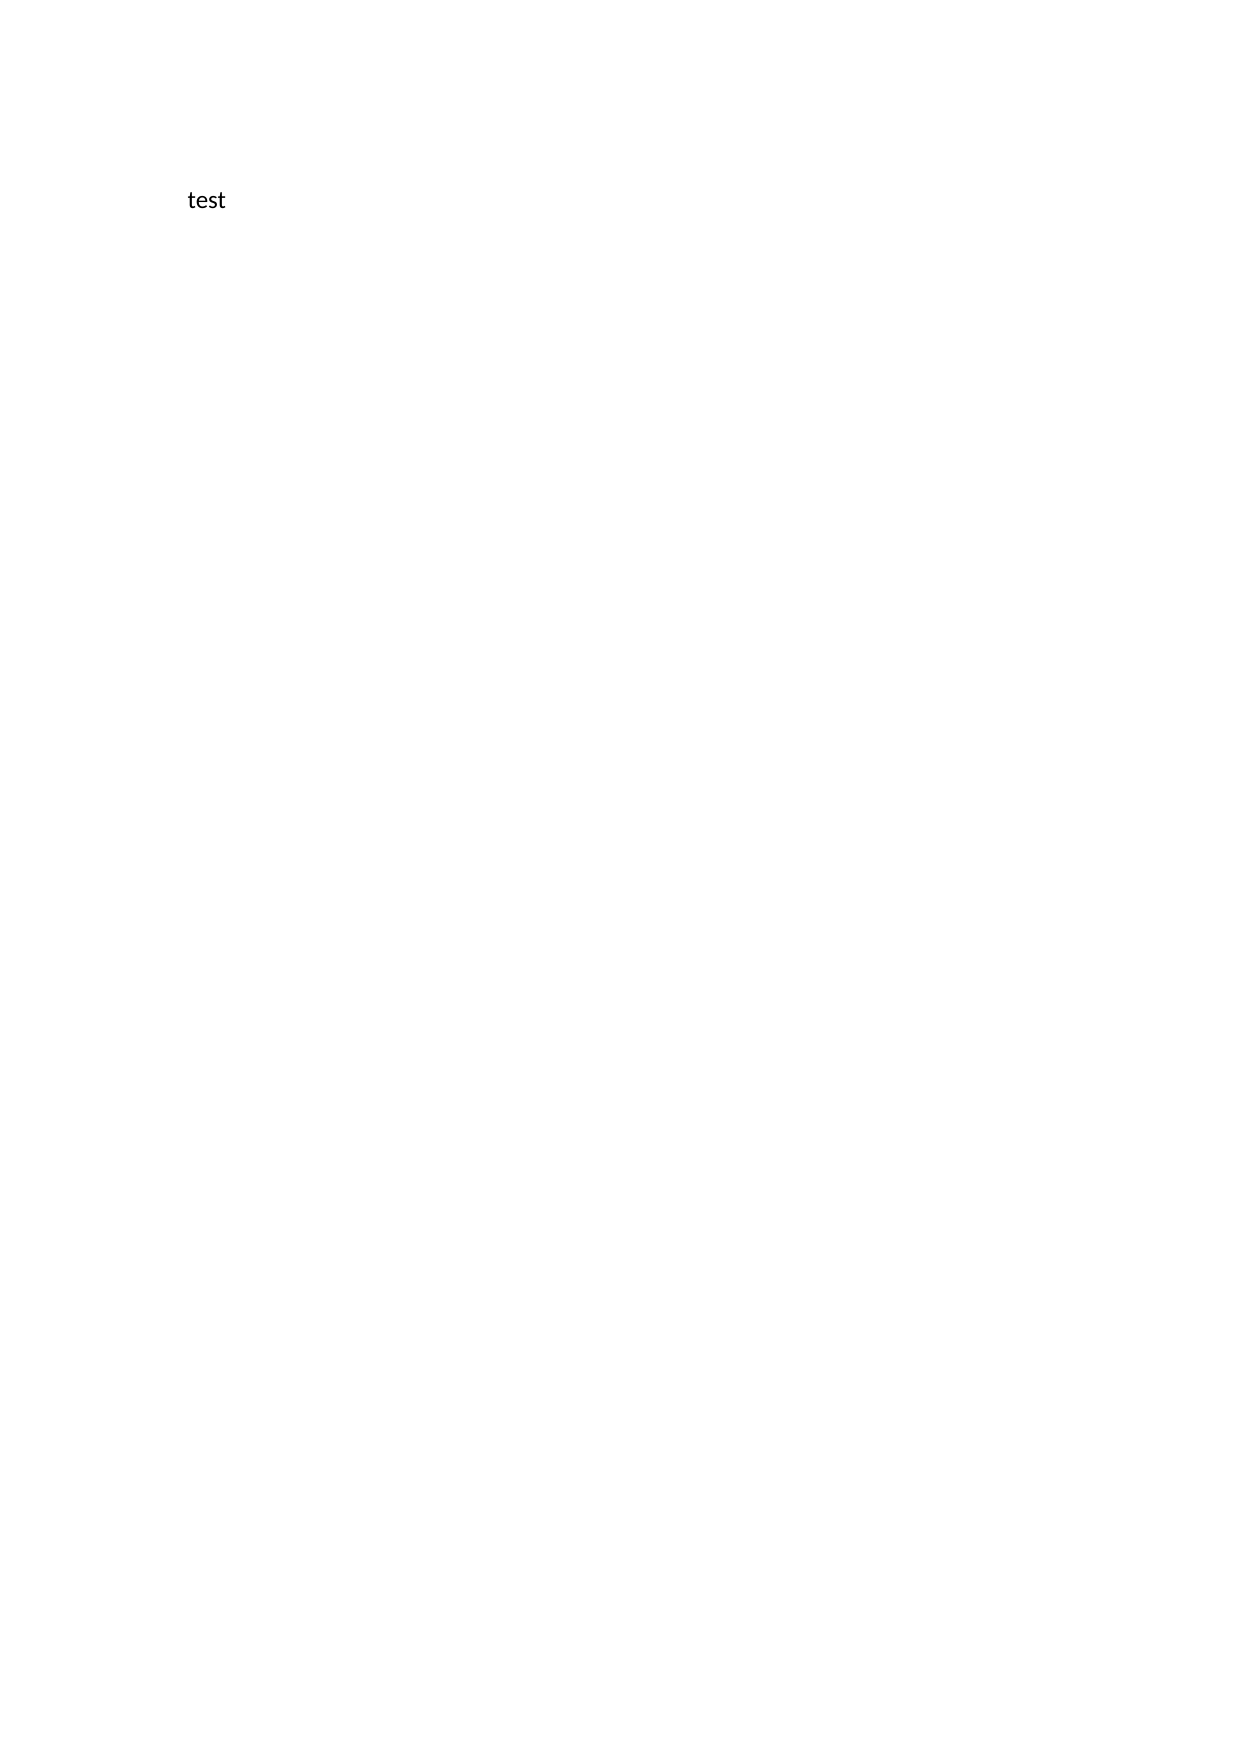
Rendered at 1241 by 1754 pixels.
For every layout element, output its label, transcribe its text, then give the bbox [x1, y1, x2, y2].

text test [187, 158, 1053, 221]
